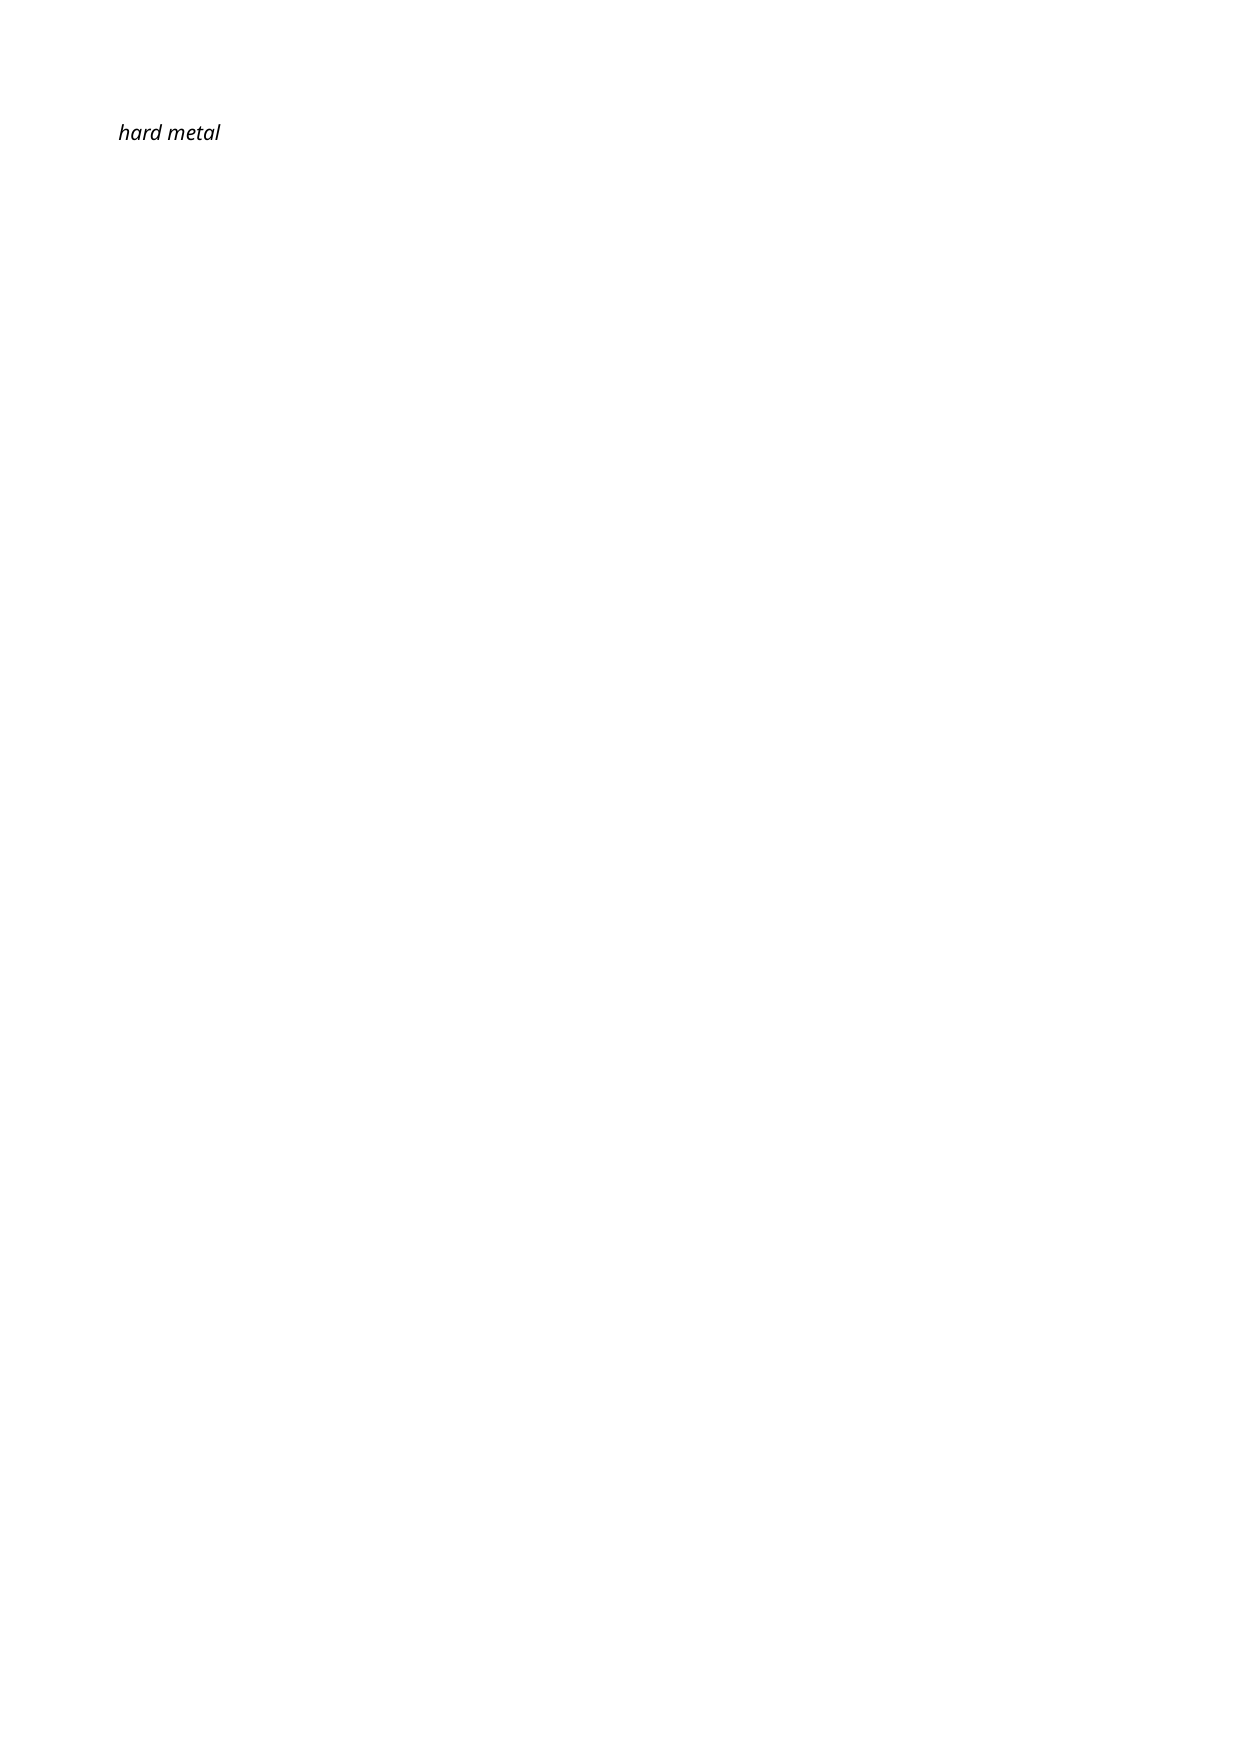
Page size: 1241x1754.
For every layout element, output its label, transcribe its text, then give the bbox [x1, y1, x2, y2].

text hard metal [118, 118, 1122, 147]
